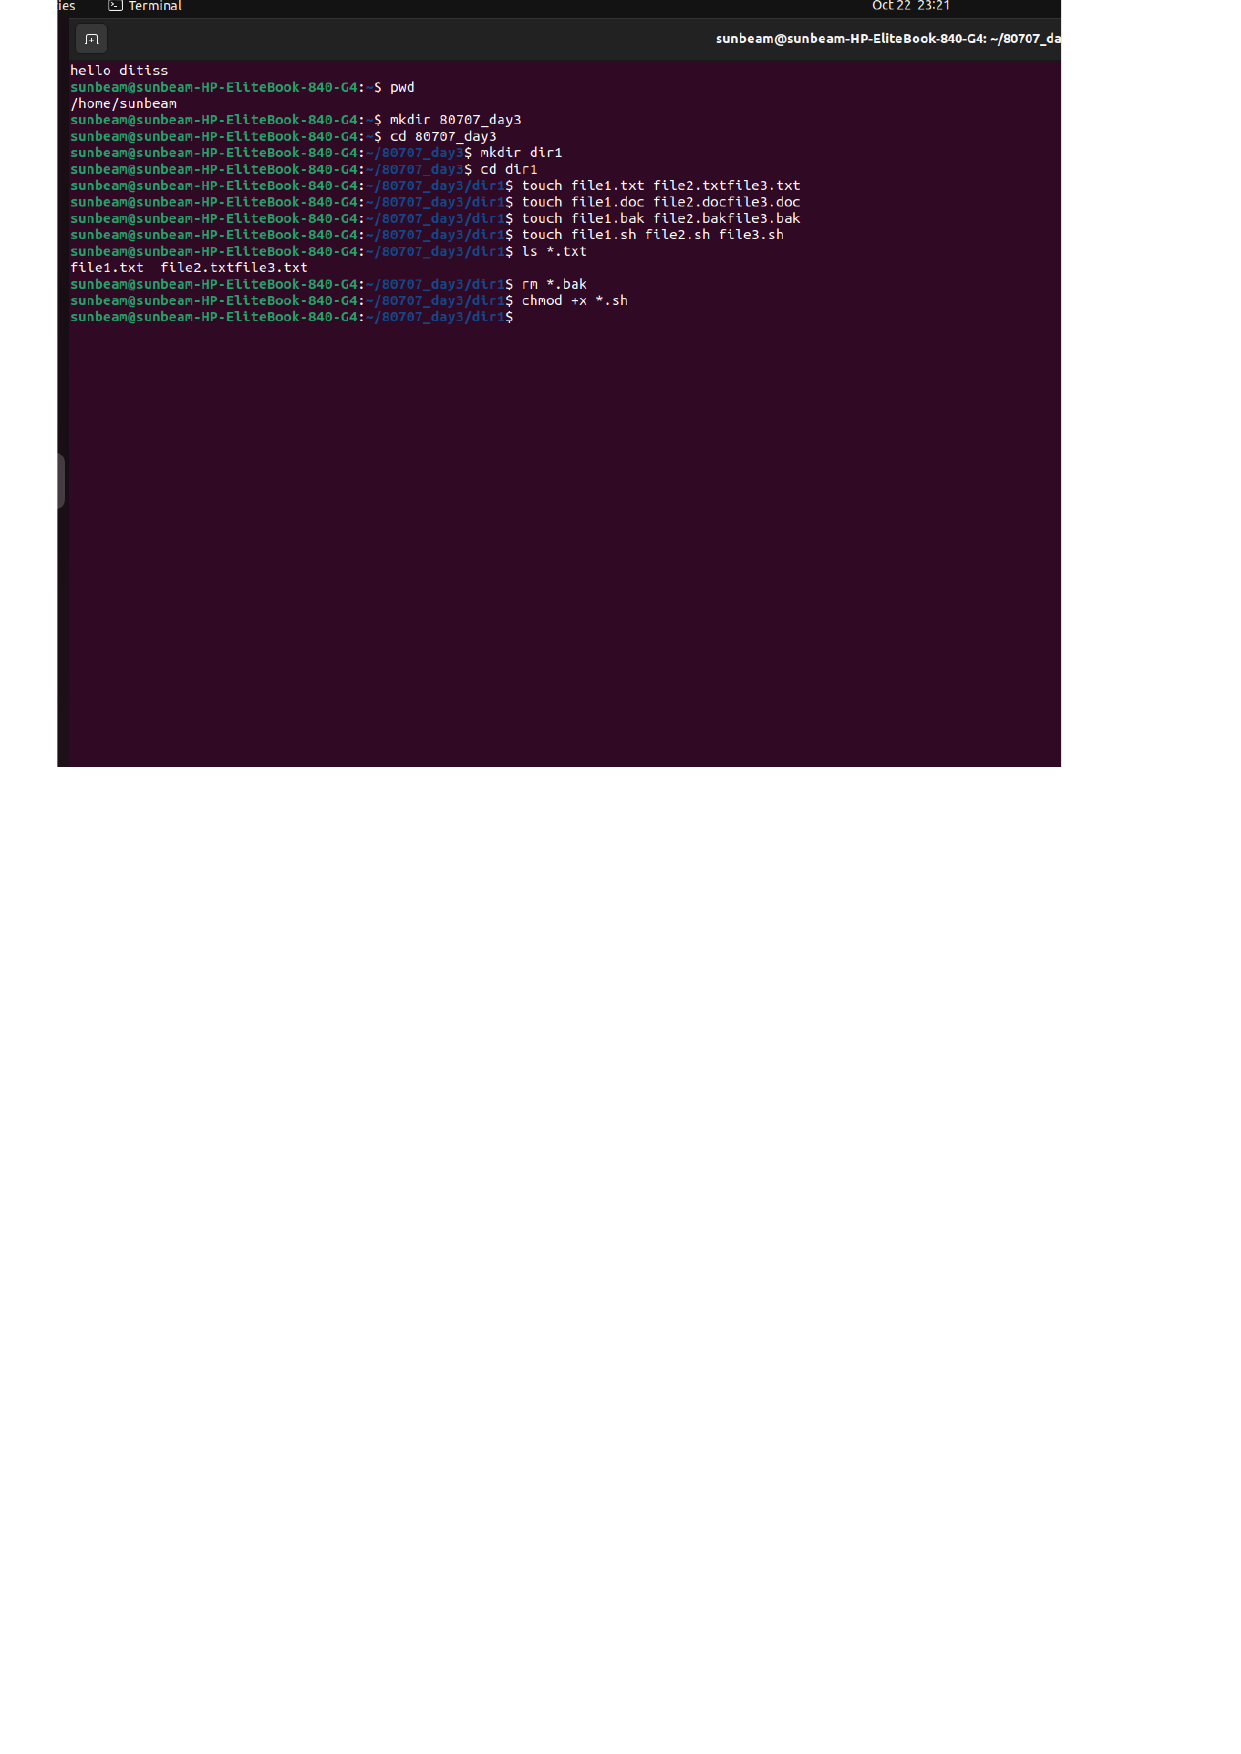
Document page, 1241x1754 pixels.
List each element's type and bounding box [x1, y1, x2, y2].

picture [57, 0, 1062, 767]
